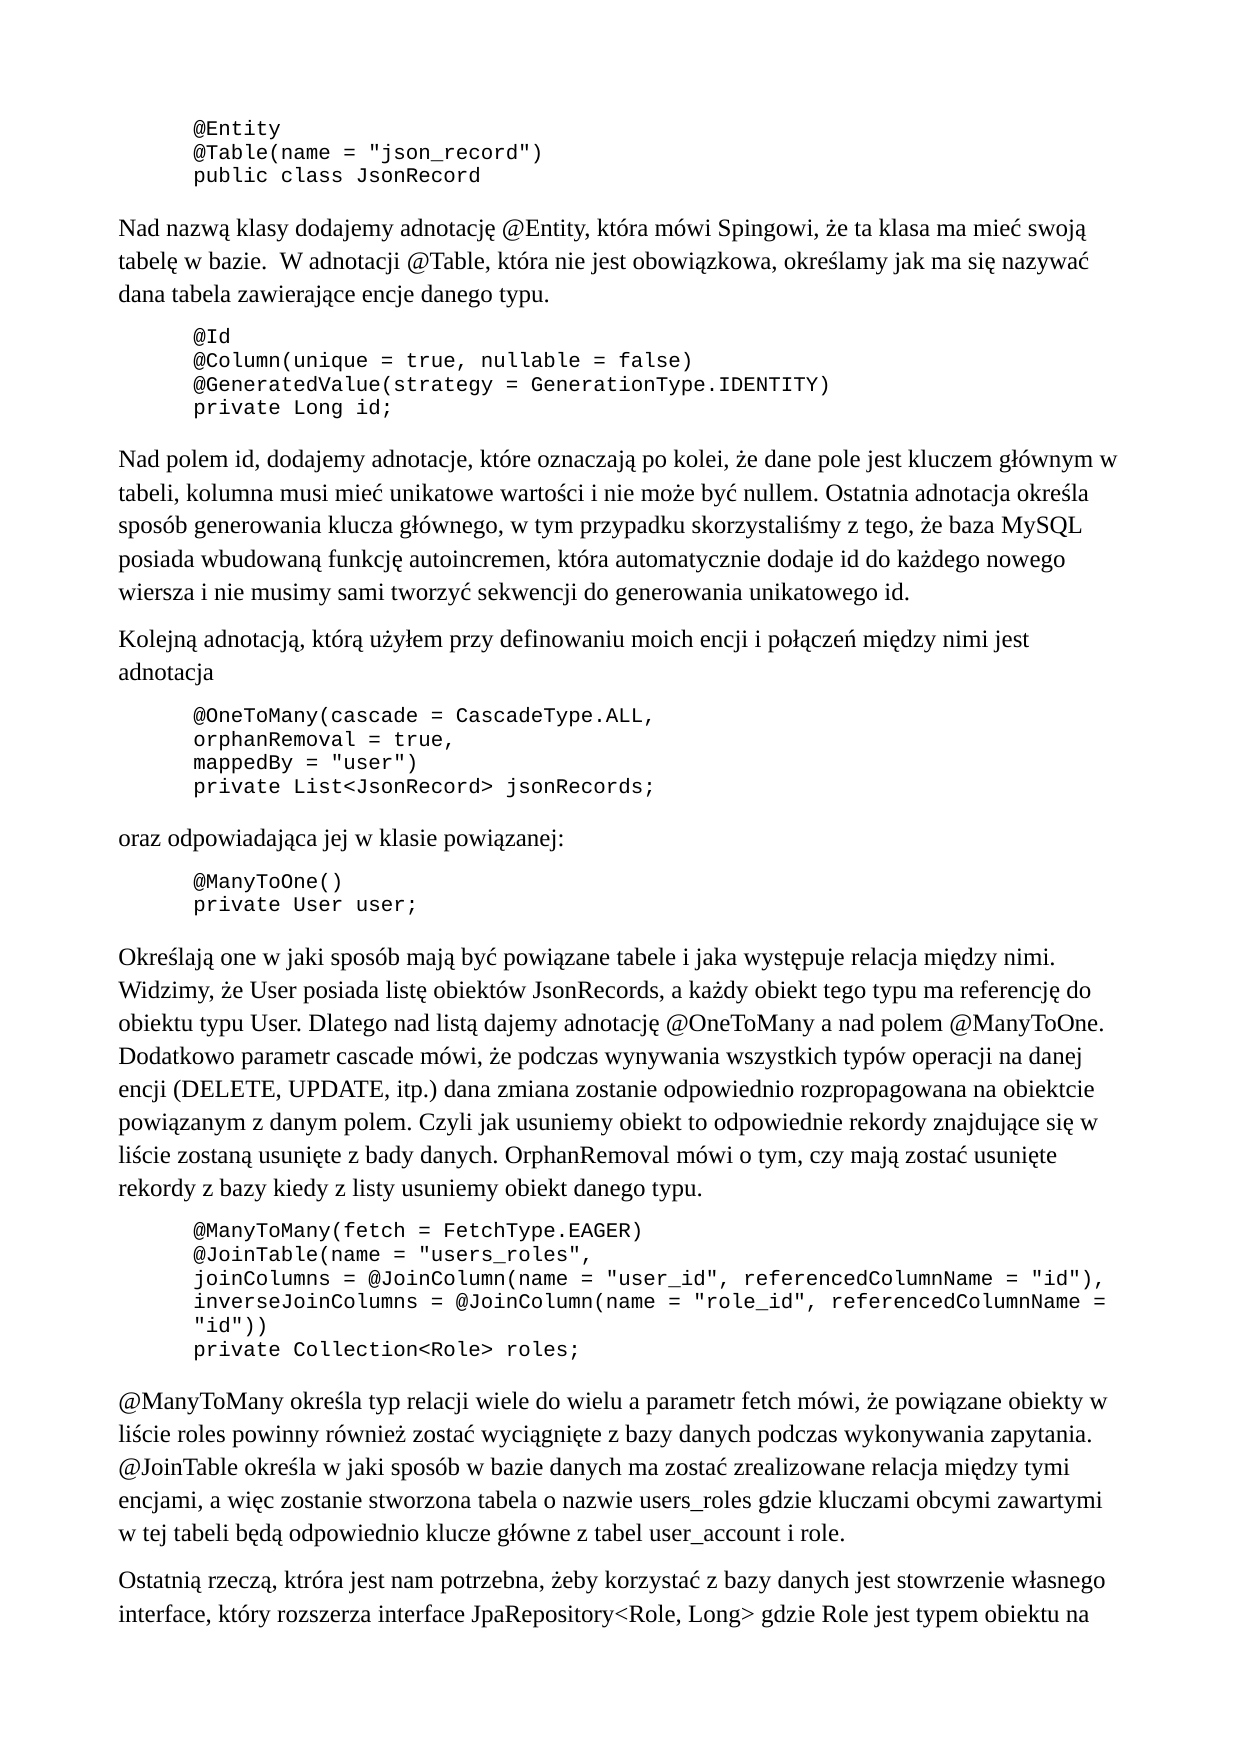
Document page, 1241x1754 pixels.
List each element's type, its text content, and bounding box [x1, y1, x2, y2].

text Nad polem id, dodajemy adnotacje, które oznaczają po kolei, że dane pole jest kluczem głównym w tabeli, kolumna musi mieć unikatowe wartości i nie może być nullem. Ostatnia adnotacja określa sposób generowania klucza głównego, w tym przypadku skorzystaliśmy z tego, że baza MySQL posiada wbudowaną funkcję autoincremen, która automatycznie dodaje id do każdego nowego wiersza i nie musimy sami tworzyć sekwencji do generowania unikatowego id. [118, 444, 1122, 605]
text @ManyToOne() [193, 871, 1122, 894]
text @Id [193, 326, 1122, 350]
text @Table(name = "json_record") [193, 142, 1122, 165]
text mappedBy = "user") [193, 752, 1122, 776]
text @Entity [193, 118, 1122, 142]
text orphanRemoval = true, [193, 728, 1122, 752]
text Kolejną adnotacją, którą użyłem przy definowaniu moich encji i połączeń między nimi jest adnotacja [118, 624, 1122, 686]
text @ManyToMany określa typ relacji wiele do wielu a parametr fetch mówi, że powiązane obiekty w liście roles powinny również zostać wyciągnięte z bazy danych podczas wykonywania zapytania. @JoinTable określa w jaki sposób w bazie danych ma zostać zrealizowane relacja między tymi encjami, a więc zostanie stworzona tabela o nazwie users_roles gdzie kluczami obcymi zawartymi w tej tabeli będą odpowiednio klucze główne z tabel user_account i role. [118, 1386, 1122, 1547]
text oraz odpowiadająca jej w klasie powiązanej: [118, 823, 1122, 852]
text private Collection<Role> roles; [193, 1339, 1122, 1362]
text inverseJoinColumns = @JoinColumn(name = "role_id", referencedColumnName = "id")) [193, 1291, 1122, 1339]
text Nad nazwą klasy dodajemy adnotację @Entity, która mówi Spingowi, że ta klasa ma mieć swoją tabelę w bazie. W adnotacji @Table, która nie jest obowiązkowa, określamy jak ma się nazywać dana tabela zawierające encje danego typu. [118, 213, 1122, 307]
text public class JsonRecord [193, 165, 1122, 189]
text private Long id; [193, 397, 1122, 421]
text Określają one w jaki sposób mają być powiązane tabele i jaka występuje relacja między nimi. Widzimy, że User posiada listę obiektów JsonRecords, a każdy obiekt tego typu ma referencję do obiektu typu User. Dlatego nad listą dajemy adnotację @OneToMany a nad polem @ManyToOne. Dodatkowo parametr cascade mówi, że podczas wynywania wszystkich typów operacji na danej encji (DELETE, UPDATE, itp.) dana zmiana zostanie odpowiednio rozpropagowana na obiektcie powiązanym z danym polem. Czyli jak usuniemy obiekt to odpowiednie rekordy znajdujące się w liście zostaną usunięte z bady danych. OrphanRemoval mówi o tym, czy mają zostać usunięte rekordy z bazy kiedy z listy usuniemy obiekt danego typu. [118, 942, 1122, 1202]
text @ManyToMany(fetch = FetchType.EAGER) [193, 1220, 1122, 1244]
text private User user; [193, 894, 1122, 918]
text joinColumns = @JoinColumn(name = "user_id", referencedColumnName = "id"), [193, 1268, 1122, 1291]
text private List<JsonRecord> jsonRecords; [193, 776, 1122, 799]
text @JoinTable(name = "users_roles", [193, 1244, 1122, 1268]
text @OneToMany(cascade = CascadeType.ALL, [193, 705, 1122, 728]
text @Column(unique = true, nullable = false) [193, 350, 1122, 374]
text @GeneratedValue(strategy = GenerationType.IDENTITY) [193, 374, 1122, 397]
text Ostatnią rzeczą, ktróra jest nam potrzebna, żeby korzystać z bazy danych jest stowrzenie własnego interface, który rozszerza interface JpaRepository<Role, Long> gdzie Role jest typem obiektu na [118, 1566, 1122, 1627]
